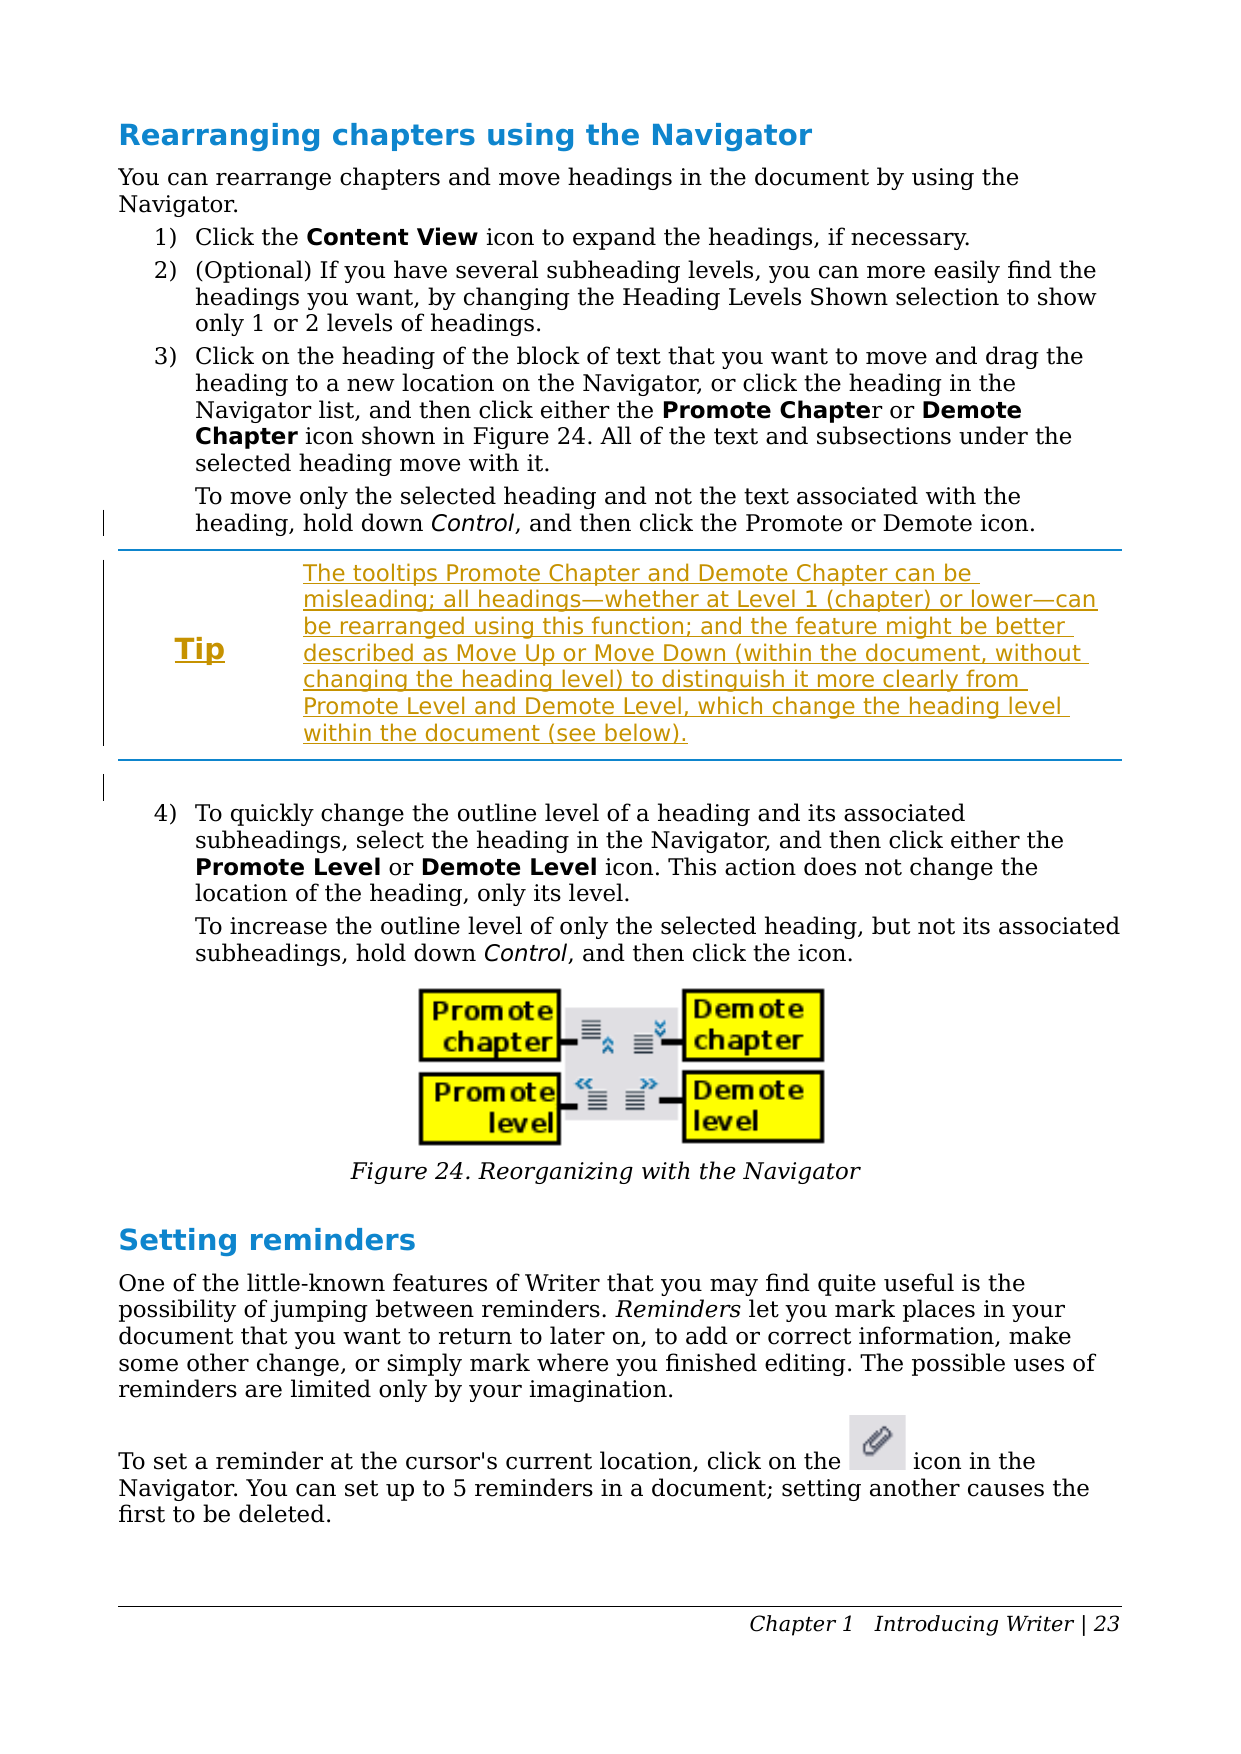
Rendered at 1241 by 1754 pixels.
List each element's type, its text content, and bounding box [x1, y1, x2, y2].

list To increase the outline level of only the selected heading, but not its associated subheadings, hold down Control, and then click the icon. [195, 913, 1122, 967]
list (Optional) If you have several subheading levels, you can more easily find the headings you want, by changing the Heading Levels Shown selection to show only 1 or 2 levels of headings. [177, 257, 1122, 337]
subtitle Setting reminders [118, 1223, 1122, 1257]
list Click on the heading of the block of text that you want to move and drag the heading to a new location on the Navigator, or click the heading in the Navigator list, and then click either the Promote Chapter or Demote Chapter icon shown in Figure 24. All of the text and subsections under the selected heading move with it. [177, 343, 1122, 477]
table_header Tip [118, 551, 281, 759]
picture [409, 979, 831, 1152]
table_header The tooltips Promote Chapter and Demote Chapter can be misleading; all headings—whether at Level 1 (chapter) or lower—can be rearranged using this function; and the feature might be better described as Move Up or Move Down (within the document, without changing the heading level) to distinguish it more clearly from Promote Level and Demote Level, which change the heading level within the document (see below). [281, 551, 1122, 759]
text To set a reminder at the cursor's current location, click on the icon in the Navigator. You can set up to 5 reminders in a document; setting another causes the first to be deleted. [118, 1416, 1122, 1528]
list To move only the selected heading and not the text associated with the heading, hold down Control, and then click the Promote or Demote icon. [195, 483, 1122, 536]
picture [849, 1415, 906, 1470]
list To quickly change the outline level of a heading and its associated subheadings, select the heading in the Navigator, and then click either the Promote Level or Demote Level icon. This action does not change the location of the heading, only its level. [177, 801, 1122, 907]
text One of the little-known features of Writer that you may find quite useful is the possibility of jumping between reminders. Reminders let you mark places in your document that you want to return to later on, to add or correct information, make some other change, or simply mark where you finished editing. The possible uses of reminders are limited only by your imagination. [118, 1270, 1122, 1403]
list Click the Content View icon to expand the headings, if necessary. [177, 224, 1122, 251]
list You can rearrange chapters and move headings in the document by using the Navigator. [118, 164, 1122, 218]
subtitle Rearranging chapters using the Navigator [118, 118, 1122, 152]
text Figure 24. Reorganizing with the Navigator [351, 1158, 890, 1185]
